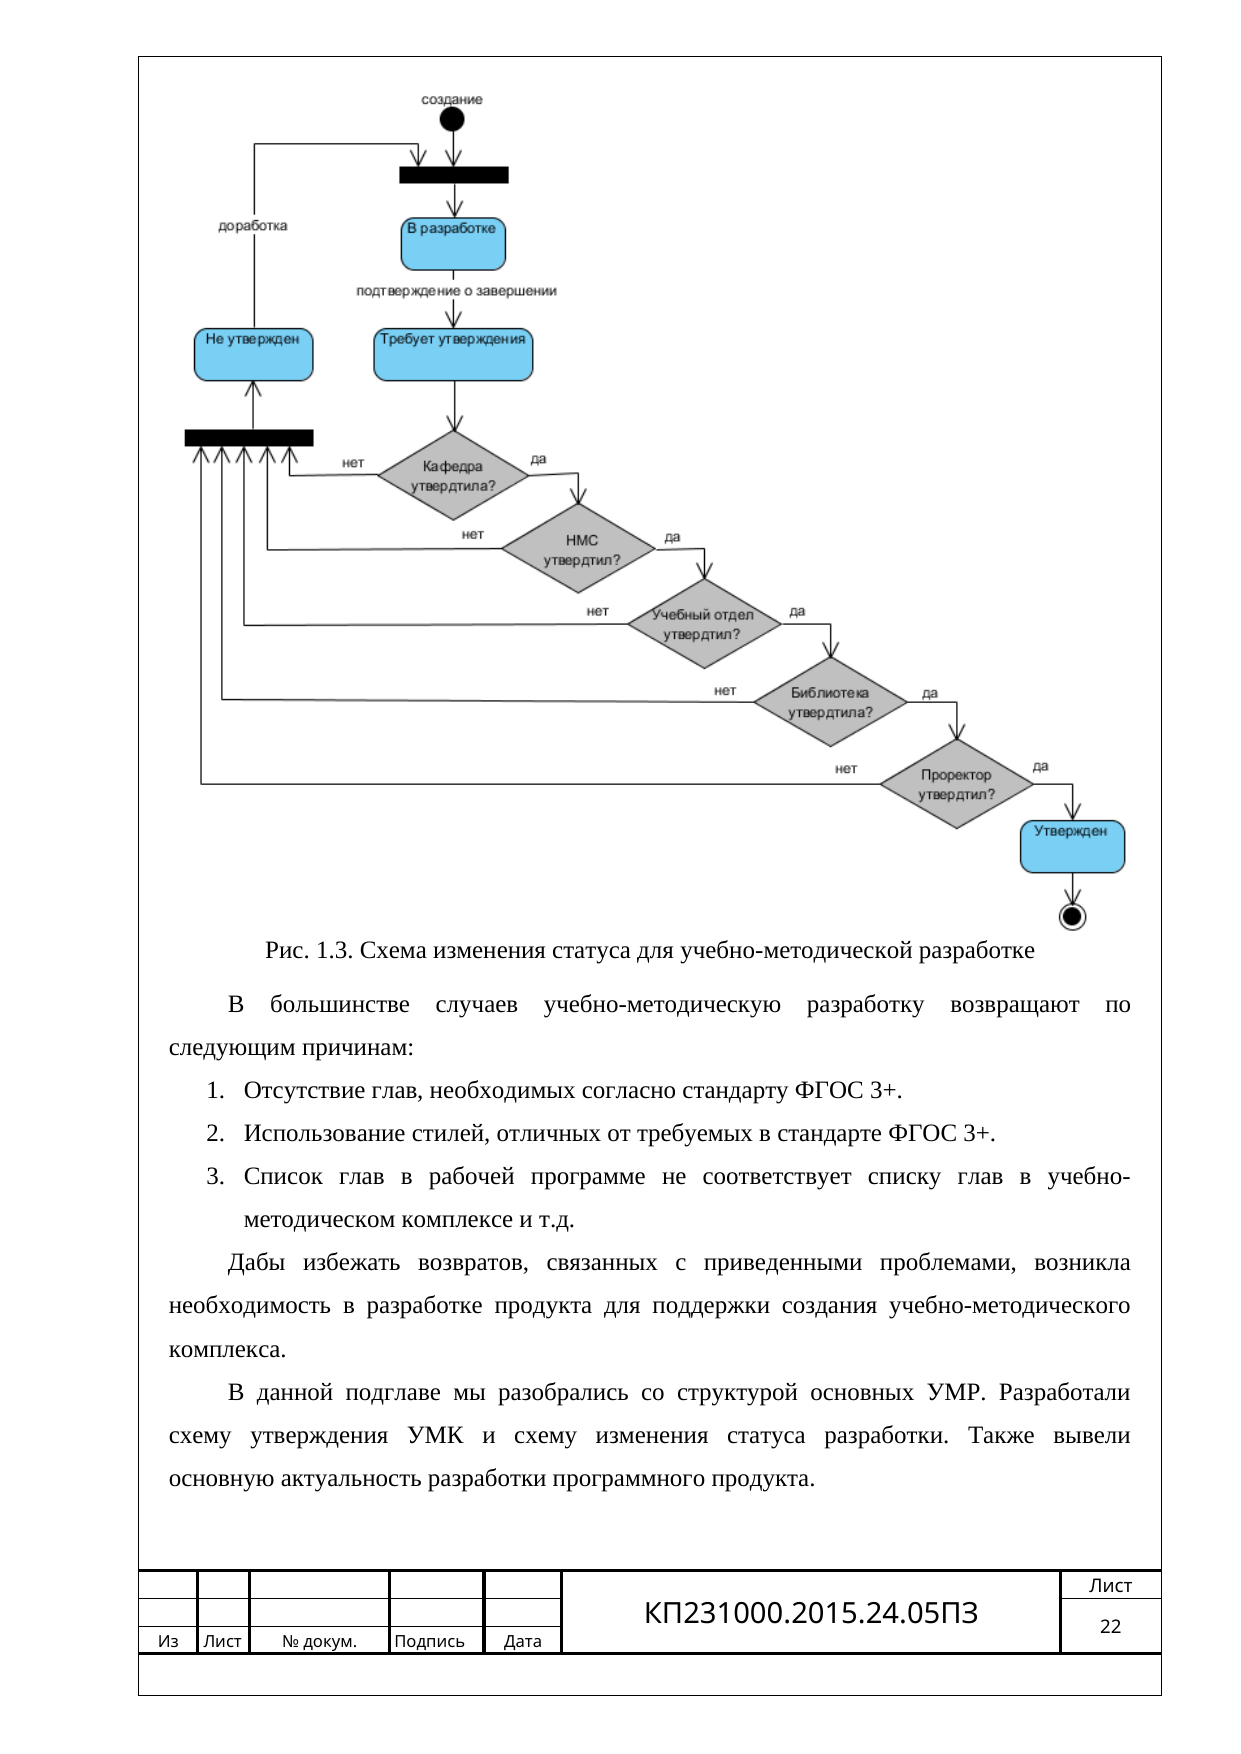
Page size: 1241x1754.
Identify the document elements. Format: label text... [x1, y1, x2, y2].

list Использование стилей, отличных от требуемых в стандарте ФГОС 3+. [206, 1118, 1132, 1147]
text В большинстве случаев учебно-методическую разработку возвращают по следующим причинам: [168, 989, 1132, 1061]
list Отсутствие глав, необходимых согласно стандарту ФГОС 3+. [206, 1075, 1132, 1104]
text Дабы избежать возвратов, связанных с приведенными проблемами, возникла необходимость в разработке продукта для поддержки создания учебно-методического комплекса. [168, 1247, 1132, 1362]
text В данной подглаве мы разобрались со структурой основных УМР. Разработали схему утверждения УМК и схему изменения статуса разработки. Также вывели основную актуальность разработки программного продукта. [168, 1377, 1132, 1492]
picture [168, 86, 1132, 936]
list Список глав в рабочей программе не соответствует списку глав в учебно-методическом комплексе и т.д. [206, 1161, 1132, 1233]
text Рис. 1.3. Схема изменения статуса для учебно-методической разработке [168, 936, 1132, 964]
